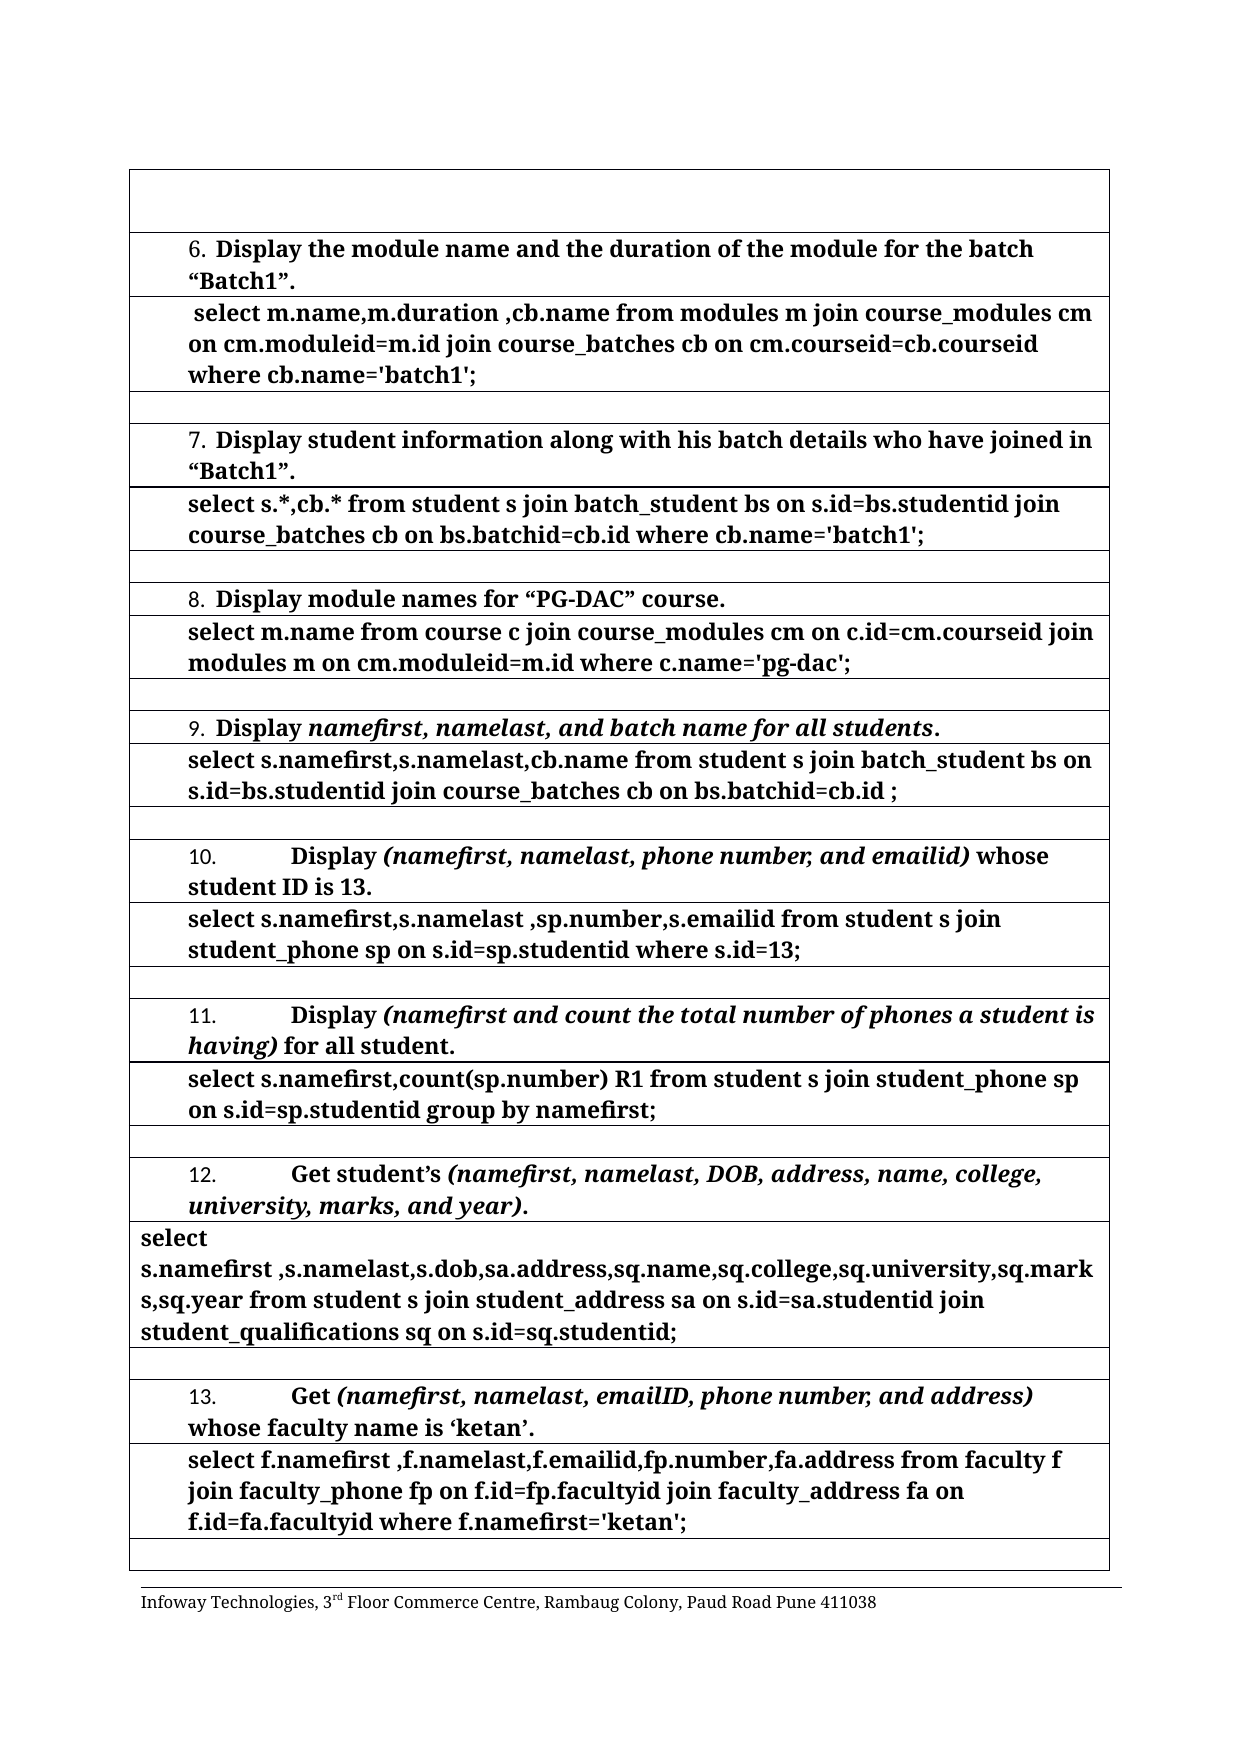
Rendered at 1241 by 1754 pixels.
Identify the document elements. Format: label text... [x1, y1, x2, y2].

table_cell Get (namefirst, namelast, emailID, phone number, and address) whose faculty name is ‘ketan’. [130, 1380, 1109, 1443]
table_cell Display (namefirst and count the total number of phones a student is having) for all student. [130, 999, 1109, 1061]
table_cell select m.name from course c join course_modules cm on c.id=cm.courseid join modules m on cm.moduleid=m.id where c.name='pg-dac'; [130, 616, 1109, 678]
table_cell select s.namefirst,s.namelast,cb.name from student s join batch_student bs on s.id=bs.studentid join course_batches cb on bs.batchid=cb.id ; [130, 744, 1109, 806]
table_cell select s.namefirst,s.namelast ,sp.number,s.emailid from student s join student_phone sp on s.id=sp.studentid where s.id=13; [130, 903, 1109, 966]
table_cell Display namefirst, namelast, and batch name for all students. [130, 711, 1109, 743]
table_cell Display (namefirst, namelast, phone number, and emailid) whose student ID is 13. [130, 840, 1109, 902]
table_cell Display student information along with his batch details who have joined in “Batch1”. [130, 424, 1109, 486]
table_cell Display module names for “PG-DAC” course. [130, 583, 1109, 614]
table_cell select s.namefirst ,s.namelast,s.dob,sa.address,sq.name,sq.college,sq.university,sq.marks,sq.year from student s join student_address sa on s.id=sa.studentid join student_qualifications sq on s.id=sq.studentid; [130, 1222, 1109, 1347]
table_cell Display the module name and the duration of the module for the batch “Batch1”. [130, 233, 1109, 296]
table_cell Get student’s (namefirst, namelast, DOB, address, name, college, university, marks, and year). [130, 1158, 1109, 1221]
table_cell [130, 551, 1109, 582]
table_cell [130, 170, 1109, 232]
table_cell [130, 392, 1109, 423]
table_cell [130, 967, 1109, 998]
table_cell [130, 679, 1109, 710]
table_cell [130, 1126, 1109, 1157]
table_cell [130, 807, 1109, 838]
table_cell [130, 1539, 1109, 1570]
table_cell [130, 1348, 1109, 1379]
table_cell select f.namefirst ,f.namelast,f.emailid,fp.number,fa.address from faculty f join faculty_phone fp on f.id=fp.facultyid join faculty_address fa on f.id=fa.facultyid where f.namefirst='ketan'; [130, 1444, 1109, 1537]
table_cell select s.namefirst,count(sp.number) R1 from student s join student_phone sp on s.id=sp.studentid group by namefirst; [130, 1063, 1109, 1125]
table_cell select m.name,m.duration ,cb.name from modules m join course_modules cm on cm.moduleid=m.id join course_batches cb on cm.courseid=cb.courseid where cb.name='batch1'; [130, 297, 1109, 391]
table_cell select s.*,cb.* from student s join batch_student bs on s.id=bs.studentid join course_batches cb on bs.batchid=cb.id where cb.name='batch1'; [130, 488, 1109, 550]
